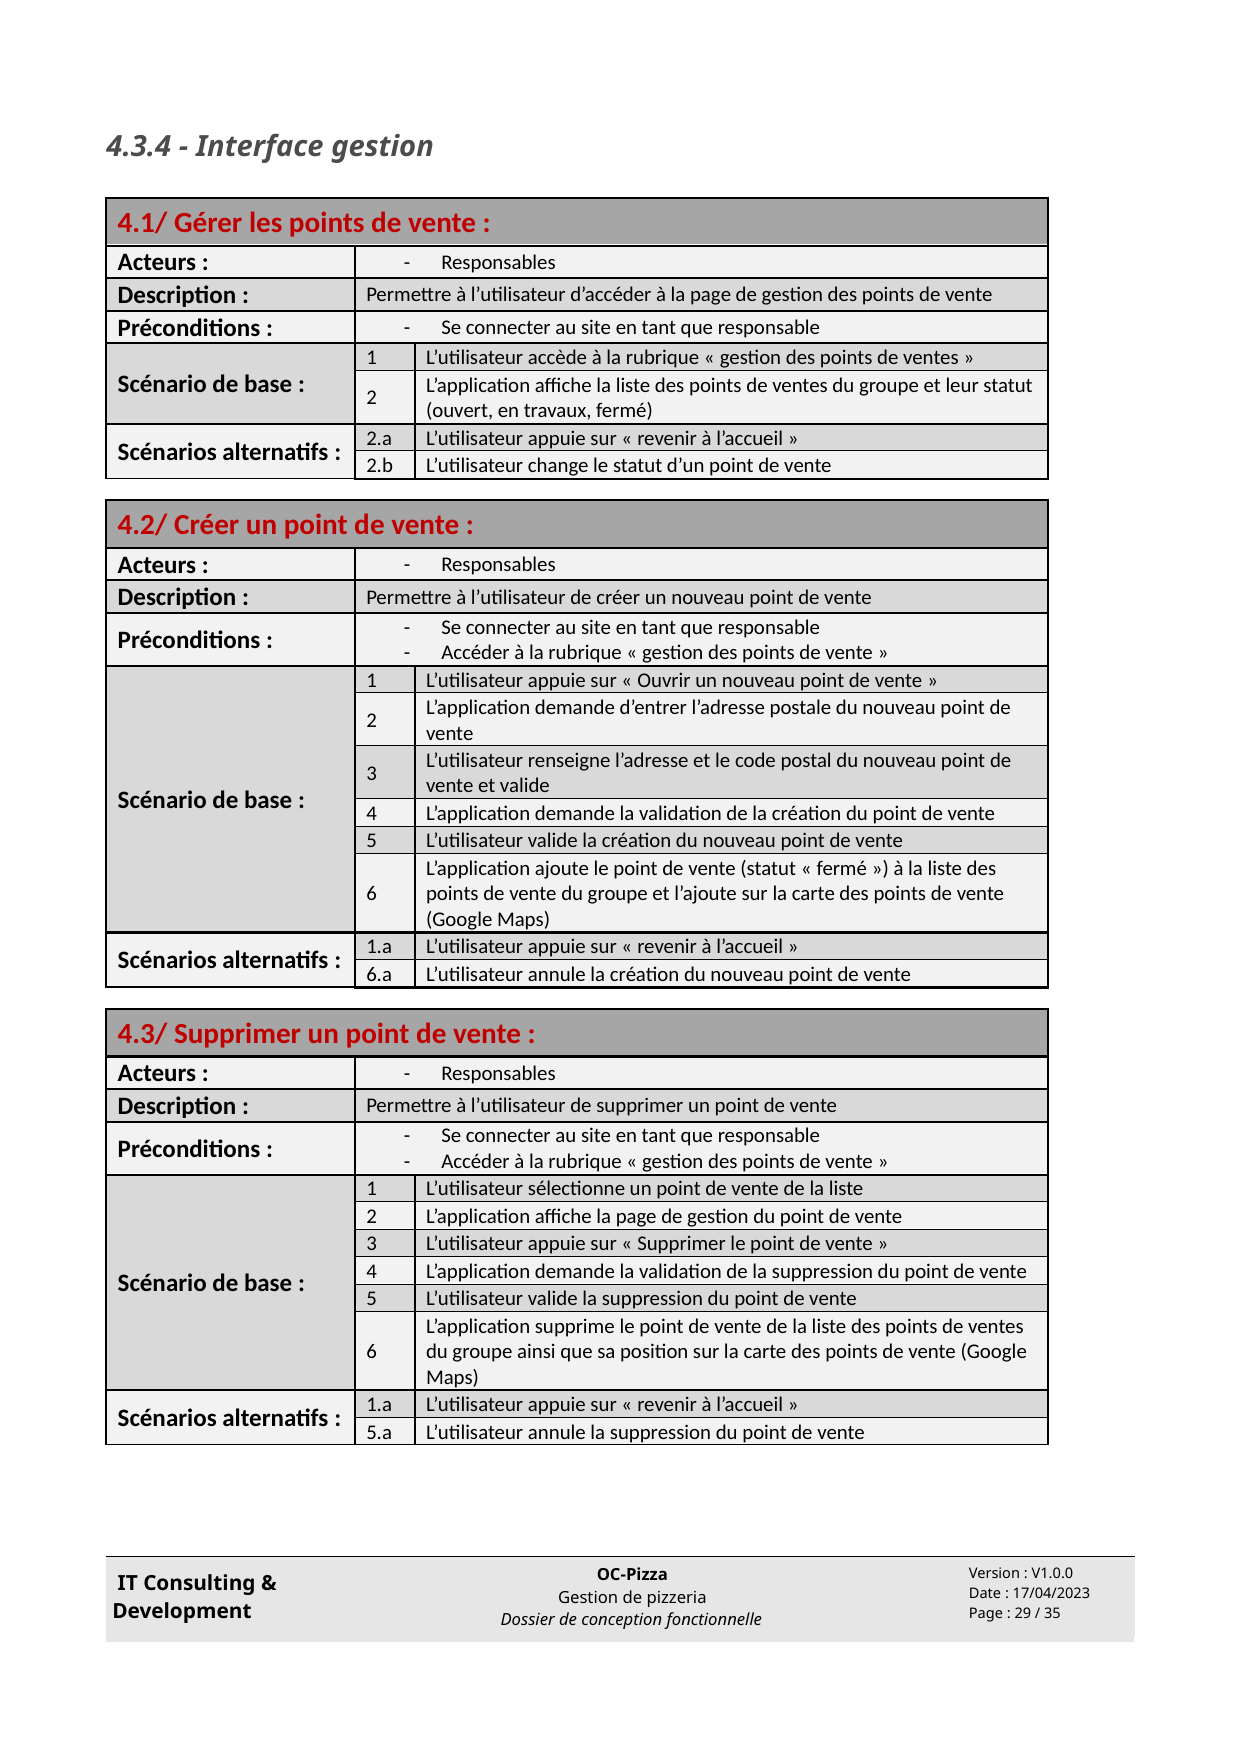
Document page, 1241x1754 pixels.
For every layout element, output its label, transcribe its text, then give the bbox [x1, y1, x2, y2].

table_cell Responsables [356, 549, 1047, 579]
table_cell 5 [356, 827, 414, 853]
table_cell 4 [356, 799, 414, 826]
table_cell L’utilisateur appuie sur « Ouvrir un nouveau point de vente » [416, 667, 1047, 692]
table_cell 3 [356, 1230, 414, 1256]
table_cell 1 [356, 344, 414, 370]
table_cell Scénario de base : [107, 667, 354, 931]
table_header 4.2/ Créer un point de vente : [107, 501, 1047, 547]
table_cell L’utilisateur appuie sur « revenir à l’accueil » [416, 425, 1047, 450]
table_cell L’utilisateur change le statut d’un point de vente [416, 451, 1047, 478]
table_cell 2 [356, 1202, 414, 1228]
table_cell 5.a [356, 1418, 414, 1444]
table_cell Préconditions : [107, 1123, 354, 1173]
table_cell L’utilisateur annule la suppression du point de vente [416, 1418, 1047, 1444]
table_cell 1.a [356, 1391, 414, 1417]
table_cell L’utilisateur valide la suppression du point de vente [416, 1285, 1047, 1311]
table_cell 6 [356, 854, 414, 931]
table_cell Description : [107, 1090, 354, 1121]
table_cell 4 [356, 1257, 414, 1283]
table_cell L’application affiche la liste des points de ventes du groupe et leur statut (ouvert, en travaux, fermé) [416, 371, 1047, 423]
table_cell L’application affiche la page de gestion du point de vente [416, 1202, 1047, 1228]
table_cell L’utilisateur valide la création du nouveau point de vente [416, 827, 1047, 853]
table_cell 1 [356, 667, 414, 692]
table_cell Scénario de base : [107, 1176, 354, 1389]
table_cell 5 [356, 1285, 414, 1311]
table_cell Description : [107, 581, 354, 612]
table_header 4.3/ Supprimer un point de vente : [107, 1010, 1047, 1055]
table_cell L’application supprime le point de vente de la liste des points de ventes du groupe ainsi que sa position sur la carte des points de vente (Google Maps) [416, 1312, 1047, 1389]
table_cell Scénarios alternatifs : [107, 1391, 354, 1444]
table_cell Préconditions : [107, 312, 354, 342]
table_cell L’application demande la validation de la création du point de vente [416, 799, 1047, 826]
table_cell Acteurs : [107, 247, 354, 277]
table_cell Préconditions : [107, 614, 354, 665]
table_cell Se connecter au site en tant que responsable [356, 312, 1047, 342]
table_cell L’application ajoute le point de vente (statut « fermé ») à la liste des points de vente du groupe et l’ajoute sur la carte des points de vente (Google Maps) [416, 854, 1047, 931]
table_cell Permettre à l’utilisateur de supprimer un point de vente [356, 1090, 1047, 1121]
table_cell Responsables [356, 1058, 1047, 1088]
table_cell Se connecter au site en tant que responsable Accéder à la rubrique « gestion des points de vente » [356, 1123, 1047, 1173]
table_cell L’utilisateur annule la création du nouveau point de vente [416, 960, 1047, 986]
table_cell 6 [356, 1312, 414, 1389]
table_cell Scénario de base : [107, 344, 354, 423]
table_cell 3 [356, 746, 414, 798]
table_cell 6.a [356, 960, 414, 986]
table_cell 1.a [356, 934, 414, 959]
table_cell 2.b [356, 451, 414, 478]
subtitle Interface gestion [106, 125, 1134, 165]
table_cell L’utilisateur sélectionne un point de vente de la liste [416, 1176, 1047, 1201]
table_cell Scénarios alternatifs : [107, 425, 354, 478]
table_cell L’application demande la validation de la suppression du point de vente [416, 1257, 1047, 1283]
table_cell L’utilisateur appuie sur « revenir à l’accueil » [416, 1391, 1047, 1417]
table_cell Se connecter au site en tant que responsable Accéder à la rubrique « gestion des points de vente » [356, 614, 1047, 665]
table_cell L’utilisateur appuie sur « revenir à l’accueil » [416, 934, 1047, 959]
table_cell Permettre à l’utilisateur d’accéder à la page de gestion des points de vente [356, 279, 1047, 310]
table_cell Permettre à l’utilisateur de créer un nouveau point de vente [356, 581, 1047, 612]
table_cell Acteurs : [107, 1058, 354, 1088]
table_cell 2.a [356, 425, 414, 450]
table_cell L’utilisateur appuie sur « Supprimer le point de vente » [416, 1230, 1047, 1256]
table_cell L’application demande d’entrer l’adresse postale du nouveau point de vente [416, 693, 1047, 745]
table_cell Responsables [356, 247, 1047, 277]
table_header 4.1/ Gérer les points de vente : [107, 199, 1047, 244]
table_cell Description : [107, 279, 354, 310]
table_cell Scénarios alternatifs : [107, 934, 354, 986]
table_cell Acteurs : [107, 549, 354, 579]
table_cell L’utilisateur renseigne l’adresse et le code postal du nouveau point de vente et valide [416, 746, 1047, 798]
table_cell 2 [356, 693, 414, 745]
table_cell L’utilisateur accède à la rubrique « gestion des points de ventes » [416, 344, 1047, 370]
table_cell 1 [356, 1176, 414, 1201]
table_cell 2 [356, 371, 414, 423]
